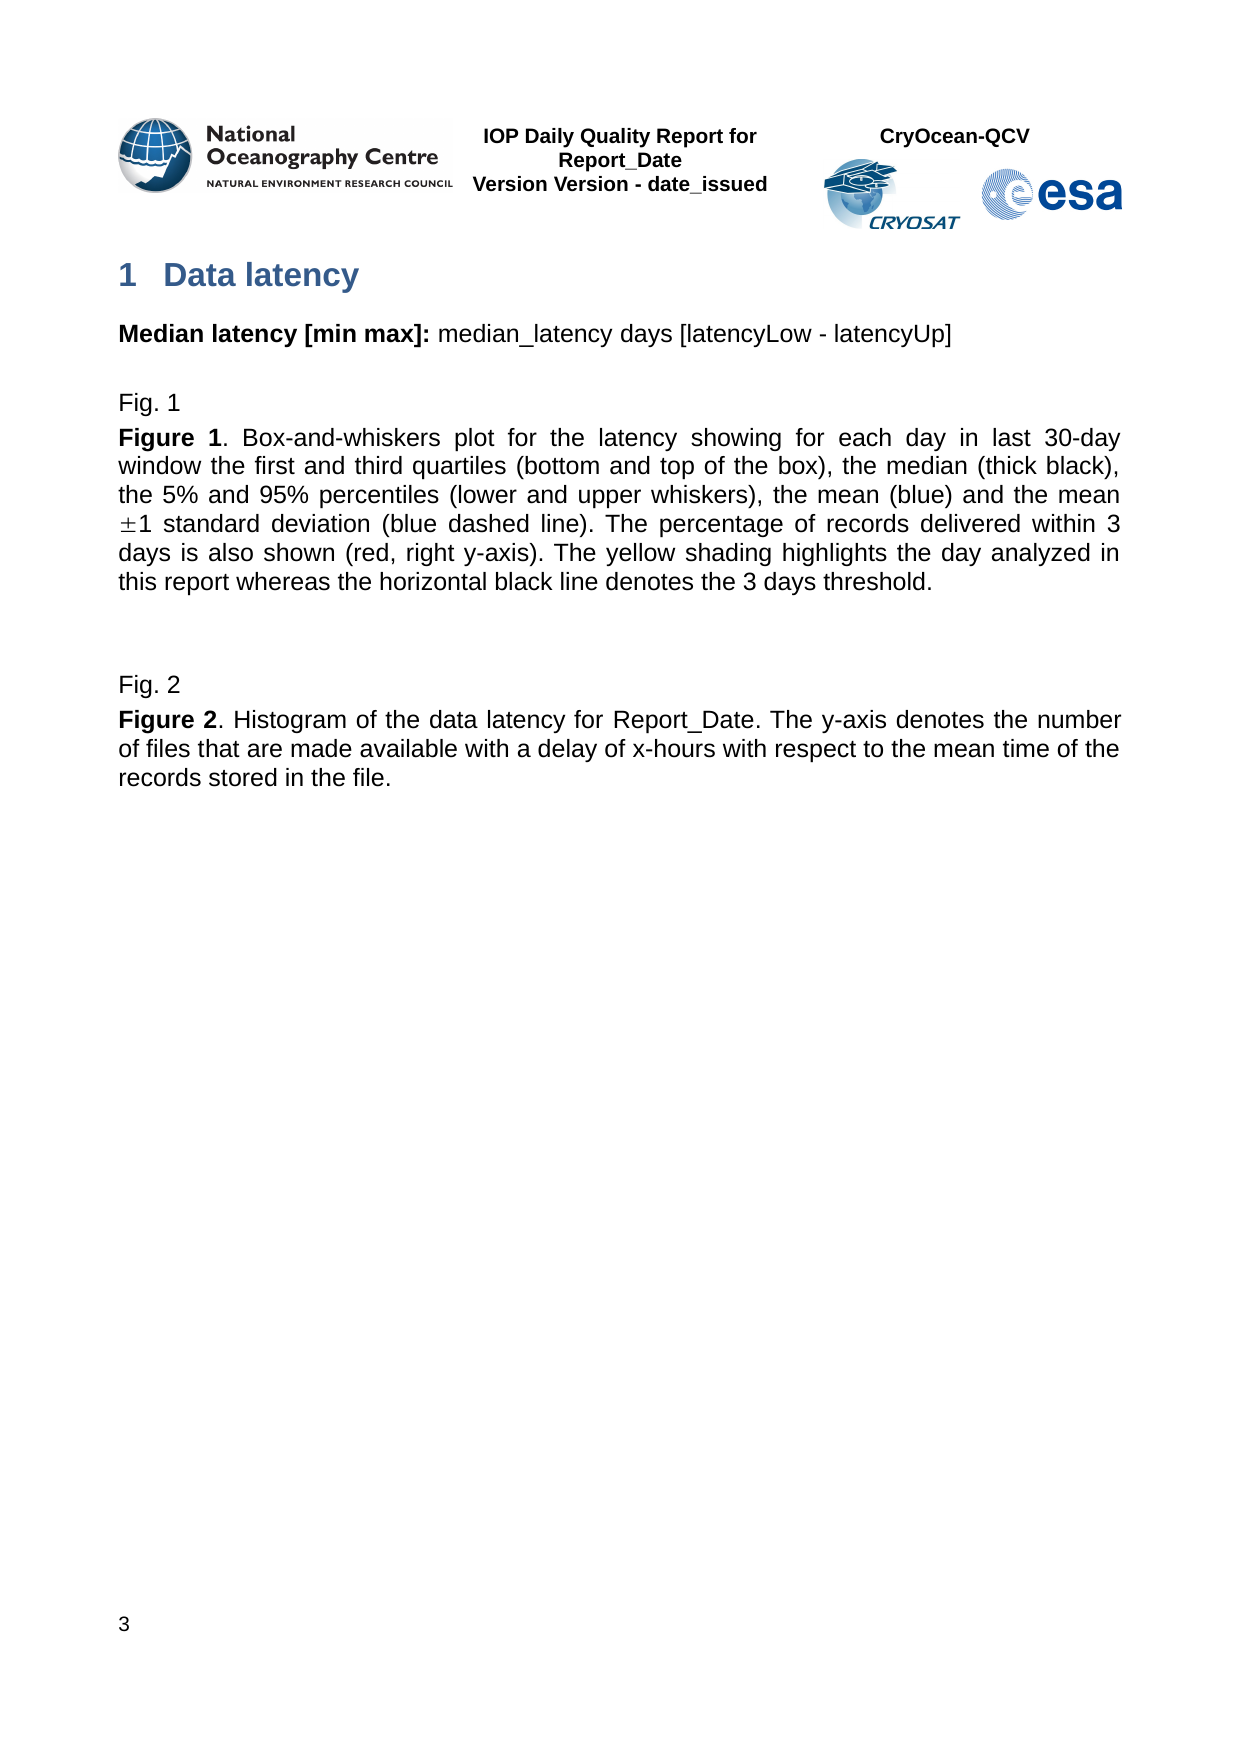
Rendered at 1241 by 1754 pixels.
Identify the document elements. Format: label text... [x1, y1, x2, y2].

text Median latency [min max]: median_latency days [latencyLow - latencyUp] [118, 318, 1122, 347]
text Fig. 2 [118, 671, 1122, 699]
picture [823, 159, 961, 229]
subtitle Data latency [118, 255, 1122, 294]
picture [981, 167, 1123, 220]
text Figure 1. Box-and-whiskers plot for the latency showing for each day in last 30-day window the first and third quartiles (bottom and top of the box), the median (thick black), the 5% and 95% percentiles (lower and upper whiskers), the mean (blue) and the mean ±1 standard deviation (blue dashed line). The percentage of records delivered within 3 days is also shown (red, right y-axis). The yellow shading highlights the day analyzed in this report whereas the horizontal black line denotes the 3 days threshold. [118, 423, 1122, 595]
text Fig. 1 [118, 388, 1122, 417]
picture [118, 118, 453, 193]
text Figure 2. Histogram of the data latency for Report_Date. The y-axis denotes the number of files that are made available with a delay of x-hours with respect to the mean time of the records stored in the file. [118, 705, 1122, 791]
